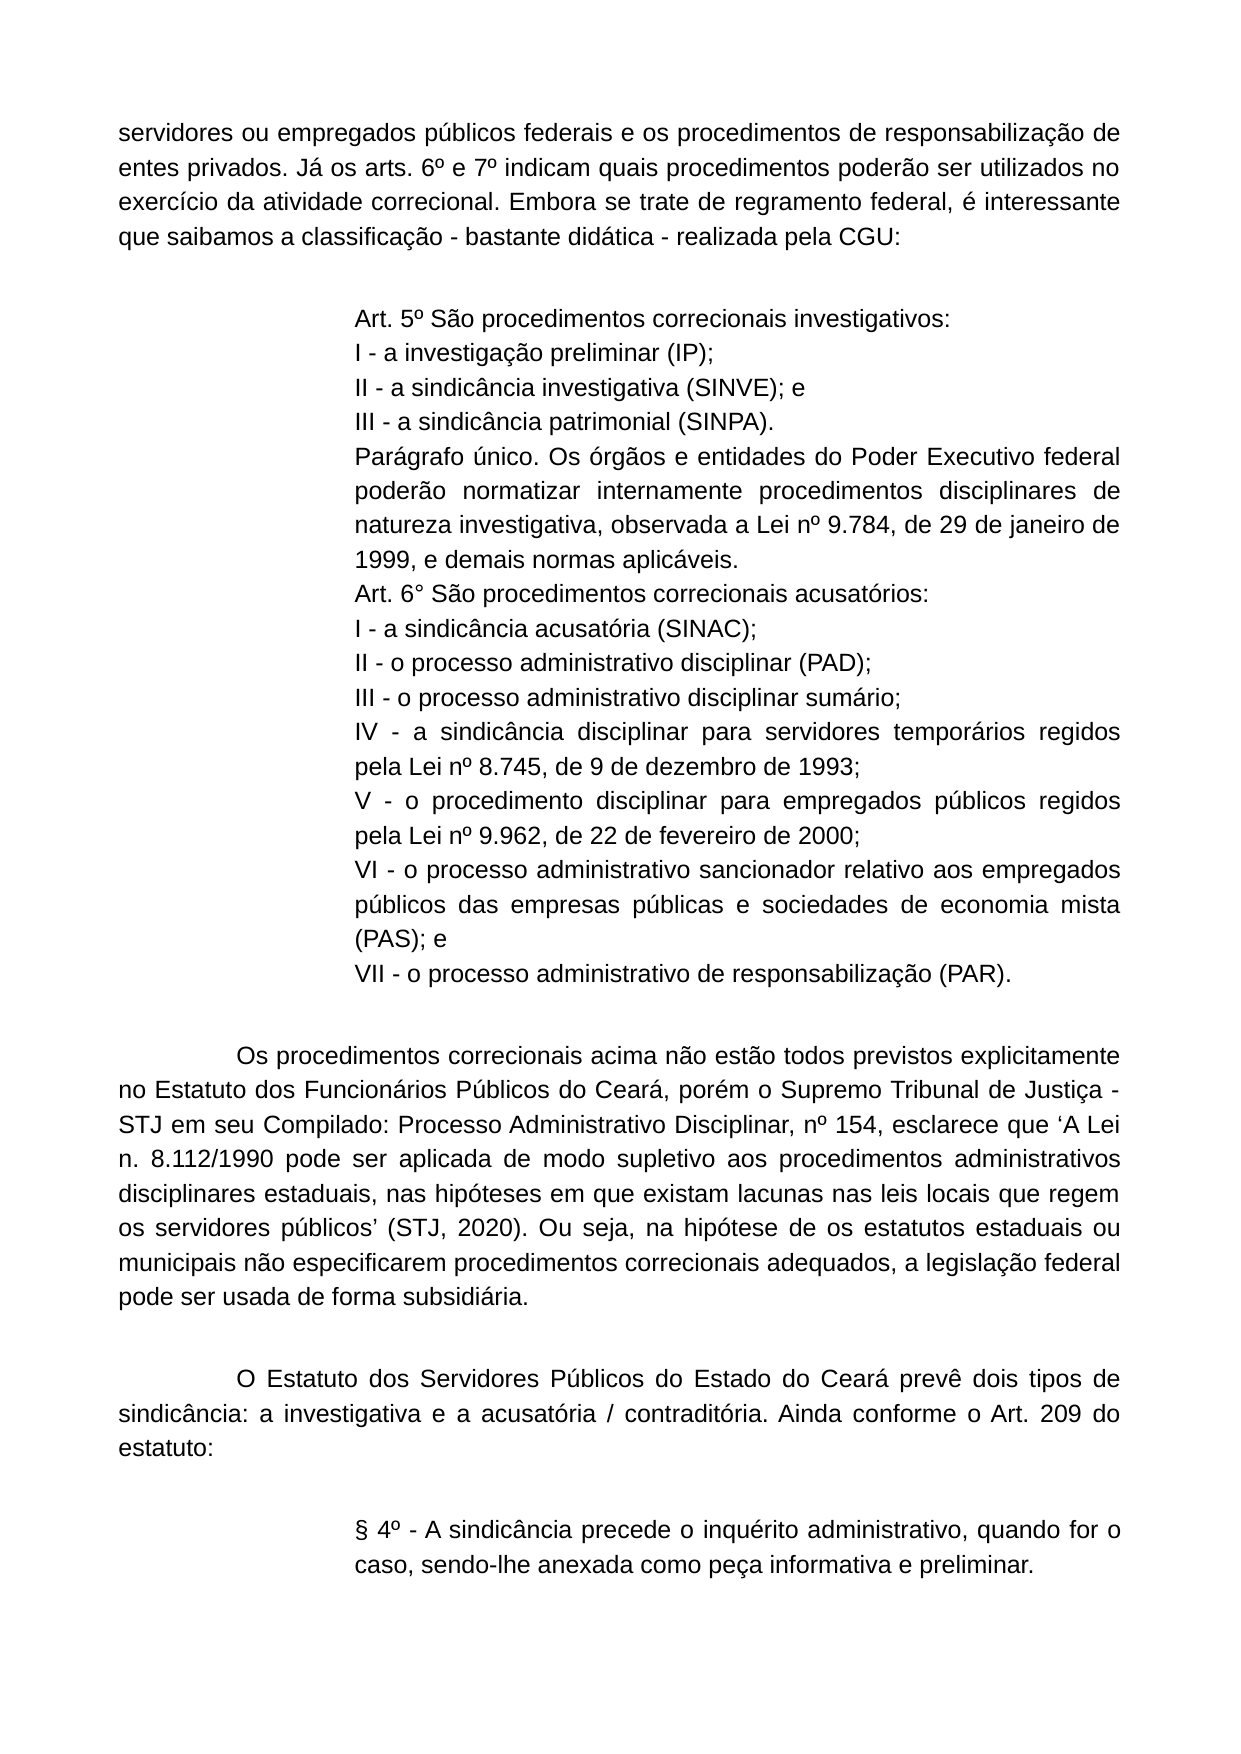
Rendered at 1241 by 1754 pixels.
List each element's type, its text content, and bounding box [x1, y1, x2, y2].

text servidores ou empregados públicos federais e os procedimentos de responsabilização de entes privados. Já os arts. 6º e 7º indicam quais procedimentos poderão ser utilizados no exercício da atividade correcional. Embora se trate de regramento federal, é interessante que saibamos a classificação - bastante didática - realizada pela CGU: [118, 118, 1122, 250]
text Art. 5º São procedimentos correcionais investigativos: [354, 304, 1122, 332]
text Os procedimentos correcionais acima não estão todos previstos explicitamente no Estatuto dos Funcionários Públicos do Ceará, porém o Supremo Tribunal de Justiça - STJ em seu Compilado: Processo Administrativo Disciplinar, nº 154, esclarece que ‘A Lei n. 8.112/1990 pode ser aplicada de modo supletivo aos procedimentos administrativos disciplinares estaduais, nas hipóteses em que existam lacunas nas leis locais que regem os servidores públicos’ (STJ, 2020). Ou seja, na hipótese de os estatutos estaduais ou municipais não especificarem procedimentos correcionais adequados, a legislação federal pode ser usada de forma subsidiária. [118, 1041, 1122, 1311]
text III - a sindicância patrimonial (SINPA). [354, 407, 1122, 436]
text VII - o processo administrativo de responsabilização (PAR). [354, 959, 1122, 987]
text Art. 6° São procedimentos correcionais acusatórios: [354, 579, 1122, 608]
text Parágrafo único. Os órgãos e entidades do Poder Executivo federal poderão normatizar internamente procedimentos disciplinares de natureza investigativa, observada a Lei nº 9.784, de 29 de janeiro de 1999, e demais normas aplicáveis. [354, 442, 1122, 574]
text O Estatuto dos Servidores Públicos do Estado do Ceará prevê dois tipos de sindicância: a investigativa e a acusatória / contraditória. Ainda conforme o Art. 209 do estatuto: [118, 1364, 1122, 1462]
text I - a sindicância acusatória (SINAC); [354, 614, 1122, 643]
text I - a investigação preliminar (IP); [354, 338, 1122, 367]
text V - o procedimento disciplinar para empregados públicos regidos pela Lei nº 9.962, de 22 de fevereiro de 2000; [354, 786, 1122, 849]
text II - a sindicância investigativa (SINVE); e [354, 373, 1122, 401]
text II - o processo administrativo disciplinar (PAD); [354, 648, 1122, 677]
text VI - o processo administrativo sancionador relativo aos empregados públicos das empresas públicas e sociedades de economia mista (PAS); e [354, 855, 1122, 953]
text III - o processo administrativo disciplinar sumário; [354, 683, 1122, 712]
text IV - a sindicância disciplinar para servidores temporários regidos pela Lei nº 8.745, de 9 de dezembro de 1993; [354, 717, 1122, 781]
text § 4º - A sindicância precede o inquérito administrativo, quando for o caso, sendo-lhe anexada como peça informativa e preliminar. [354, 1515, 1122, 1578]
